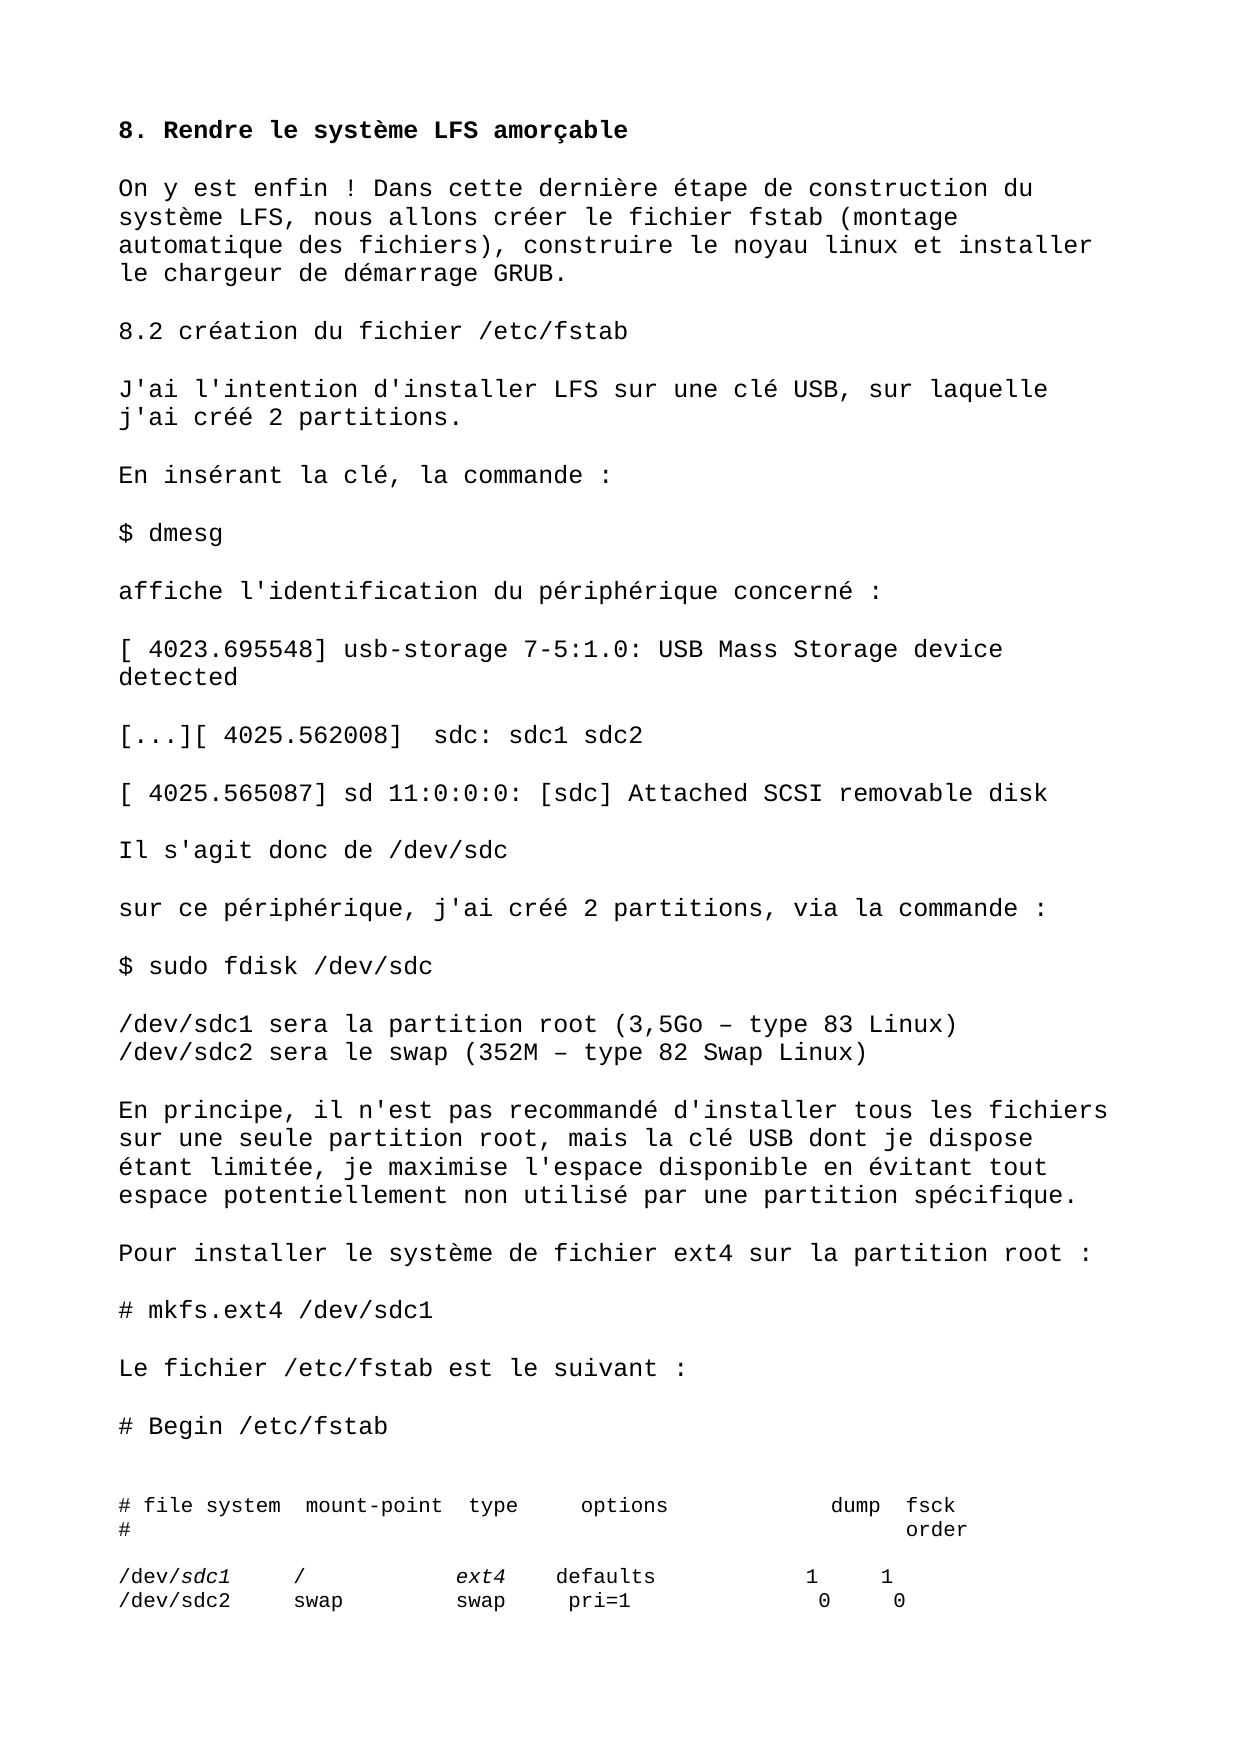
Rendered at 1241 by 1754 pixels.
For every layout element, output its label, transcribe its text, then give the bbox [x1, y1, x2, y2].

text # file system mount-point type options dump fsck [118, 1495, 1122, 1519]
text /dev/sdc2 swap swap pri=1 0 0 [118, 1590, 1122, 1613]
text sur ce périphérique, j'ai créé 2 partitions, via la commande : [118, 896, 1122, 924]
text $ dmesg [118, 521, 1122, 549]
text On y est enfin ! Dans cette dernière étape de construction du système LFS, nous allons créer le fichier fstab (montage automatique des fichiers), construire le noyau linux et installer le chargeur de démarrage GRUB. [118, 176, 1122, 289]
text En insérant la clé, la commande : [118, 463, 1122, 491]
text 8.2 création du fichier /etc/fstab [118, 319, 1122, 347]
text # Begin /etc/fstab [118, 1414, 1122, 1442]
text [...][ 4025.562008] sdc: sdc1 sdc2 [118, 722, 1122, 751]
text [ 4023.695548] usb-storage 7-5:1.0: USB Mass Storage device detected [118, 636, 1122, 693]
text [ 4025.565087] sd 11:0:0:0: [sdc] Attached SCSI removable disk [118, 780, 1122, 808]
text Il s'agit donc de /dev/sdc [118, 838, 1122, 866]
text affiche l'identification du périphérique concerné : [118, 578, 1122, 607]
text 8. Rendre le système LFS amorçable [118, 118, 1122, 146]
text J'ai l'intention d'installer LFS sur une clé USB, sur laquelle j'ai créé 2 partitions. [118, 377, 1122, 433]
text En principe, il n'est pas recommandé d'installer tous les fichiers sur une seule partition root, mais la clé USB dont je dispose étant limitée, je maximise l'espace disponible en évitant tout espace potentiellement non utilisé par une partition spécifique. [118, 1097, 1122, 1211]
text # order [118, 1519, 1122, 1542]
text # mkfs.ext4 /dev/sdc1 [118, 1298, 1122, 1326]
text Pour installer le système de fichier ext4 sur la partition root : [118, 1240, 1122, 1269]
text Le fichier /etc/fstab est le suivant : [118, 1356, 1122, 1384]
text /dev/sdc1 sera la partition root (3,5Go – type 83 Linux) /dev/sdc2 sera le swap (352M – type 82 Swap Linux) [118, 1011, 1122, 1068]
text $ sudo fdisk /dev/sdc [118, 953, 1122, 982]
text /dev/sdc1 / ext4 defaults 1 1 [118, 1566, 1122, 1590]
